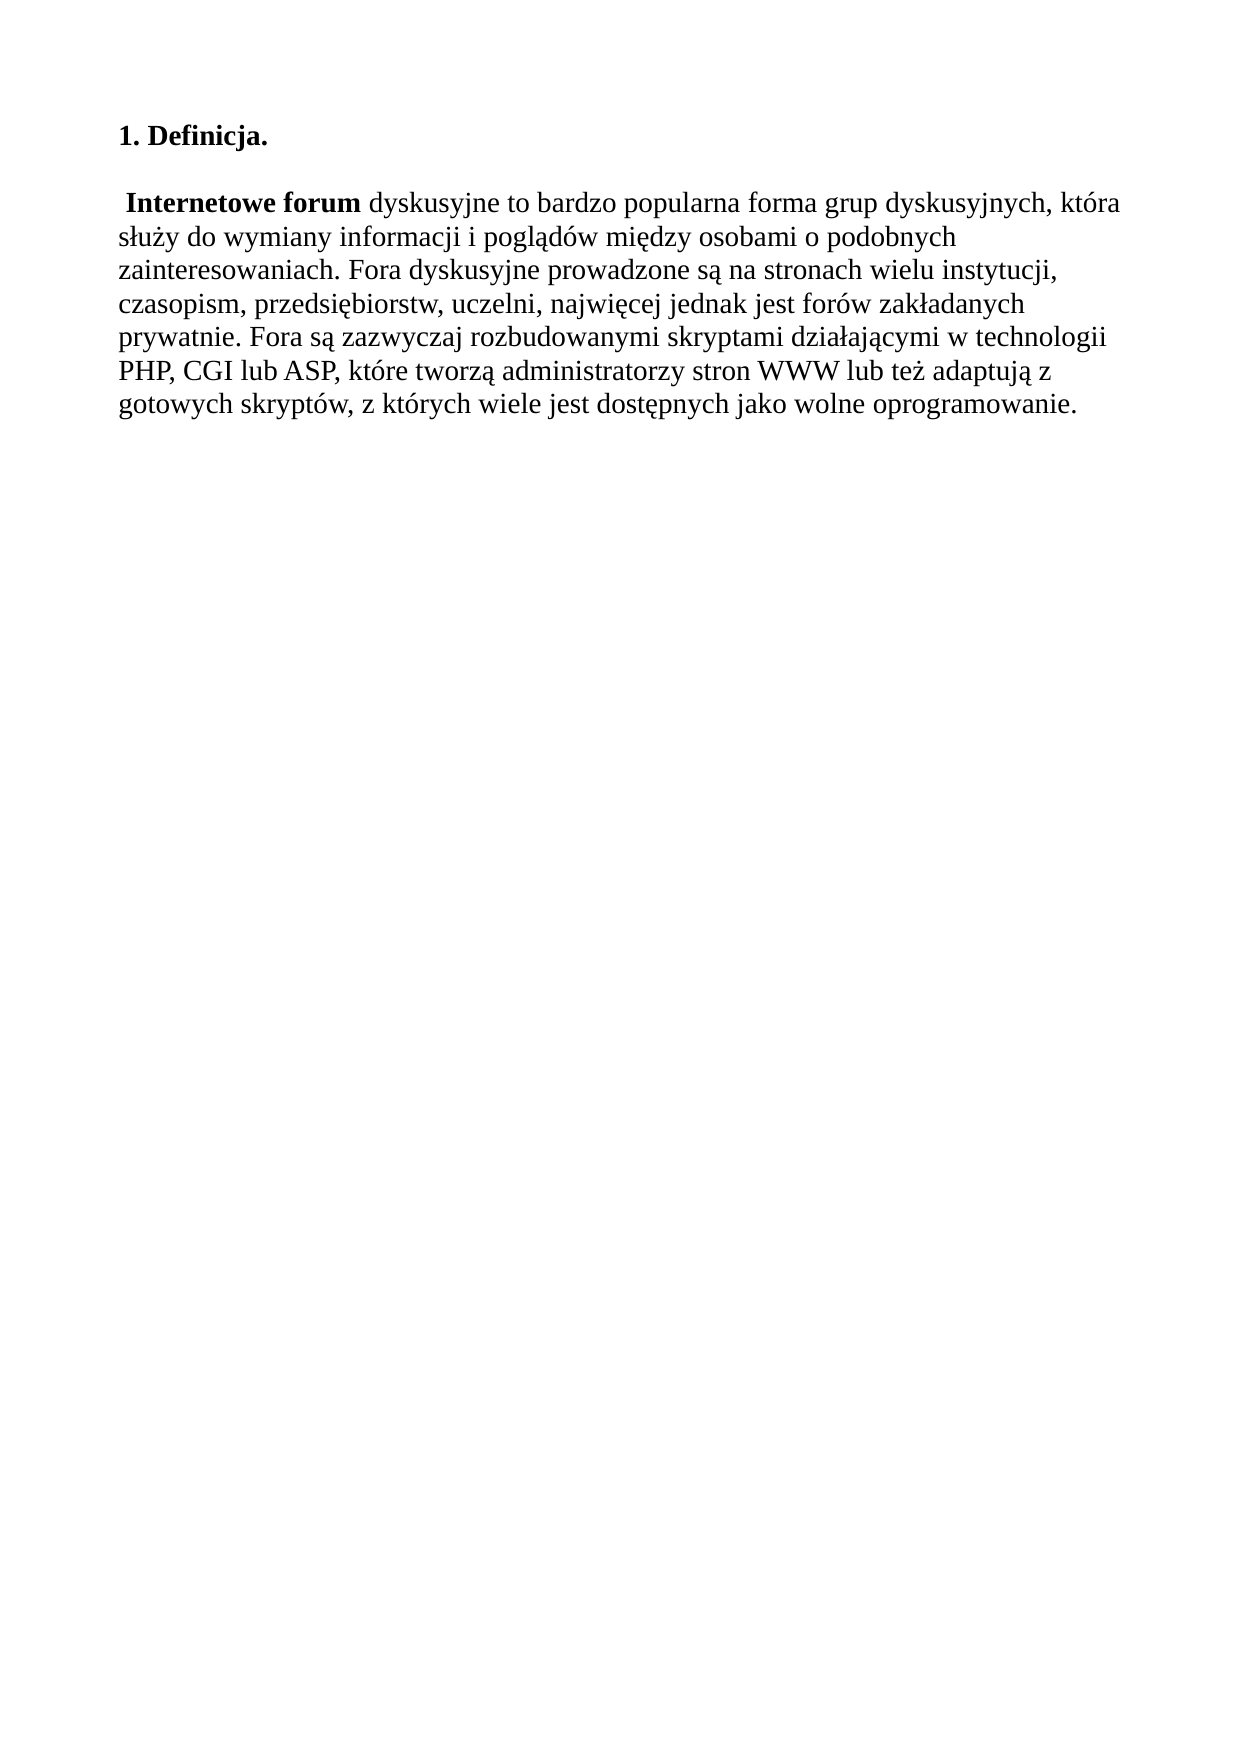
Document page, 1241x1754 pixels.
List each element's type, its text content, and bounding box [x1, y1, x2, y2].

text Internetowe forum dyskusyjne to bardzo popularna forma grup dyskusyjnych, która służy do wymiany informacji i poglądów między osobami o podobnych zainteresowaniach. Fora dyskusyjne prowadzone są na stronach wielu instytucji, czasopism, przedsiębiorstw, uczelni, najwięcej jednak jest forów zakładanych prywatnie. Fora są zazwyczaj rozbudowanymi skryptami działającymi w technologii PHP, CGI lub ASP, które tworzą administratorzy stron WWW lub też adaptują z gotowych skryptów, z których wiele jest dostępnych jako wolne oprogramowanie. [118, 185, 1122, 420]
text 1. Definicja. [118, 118, 1122, 152]
